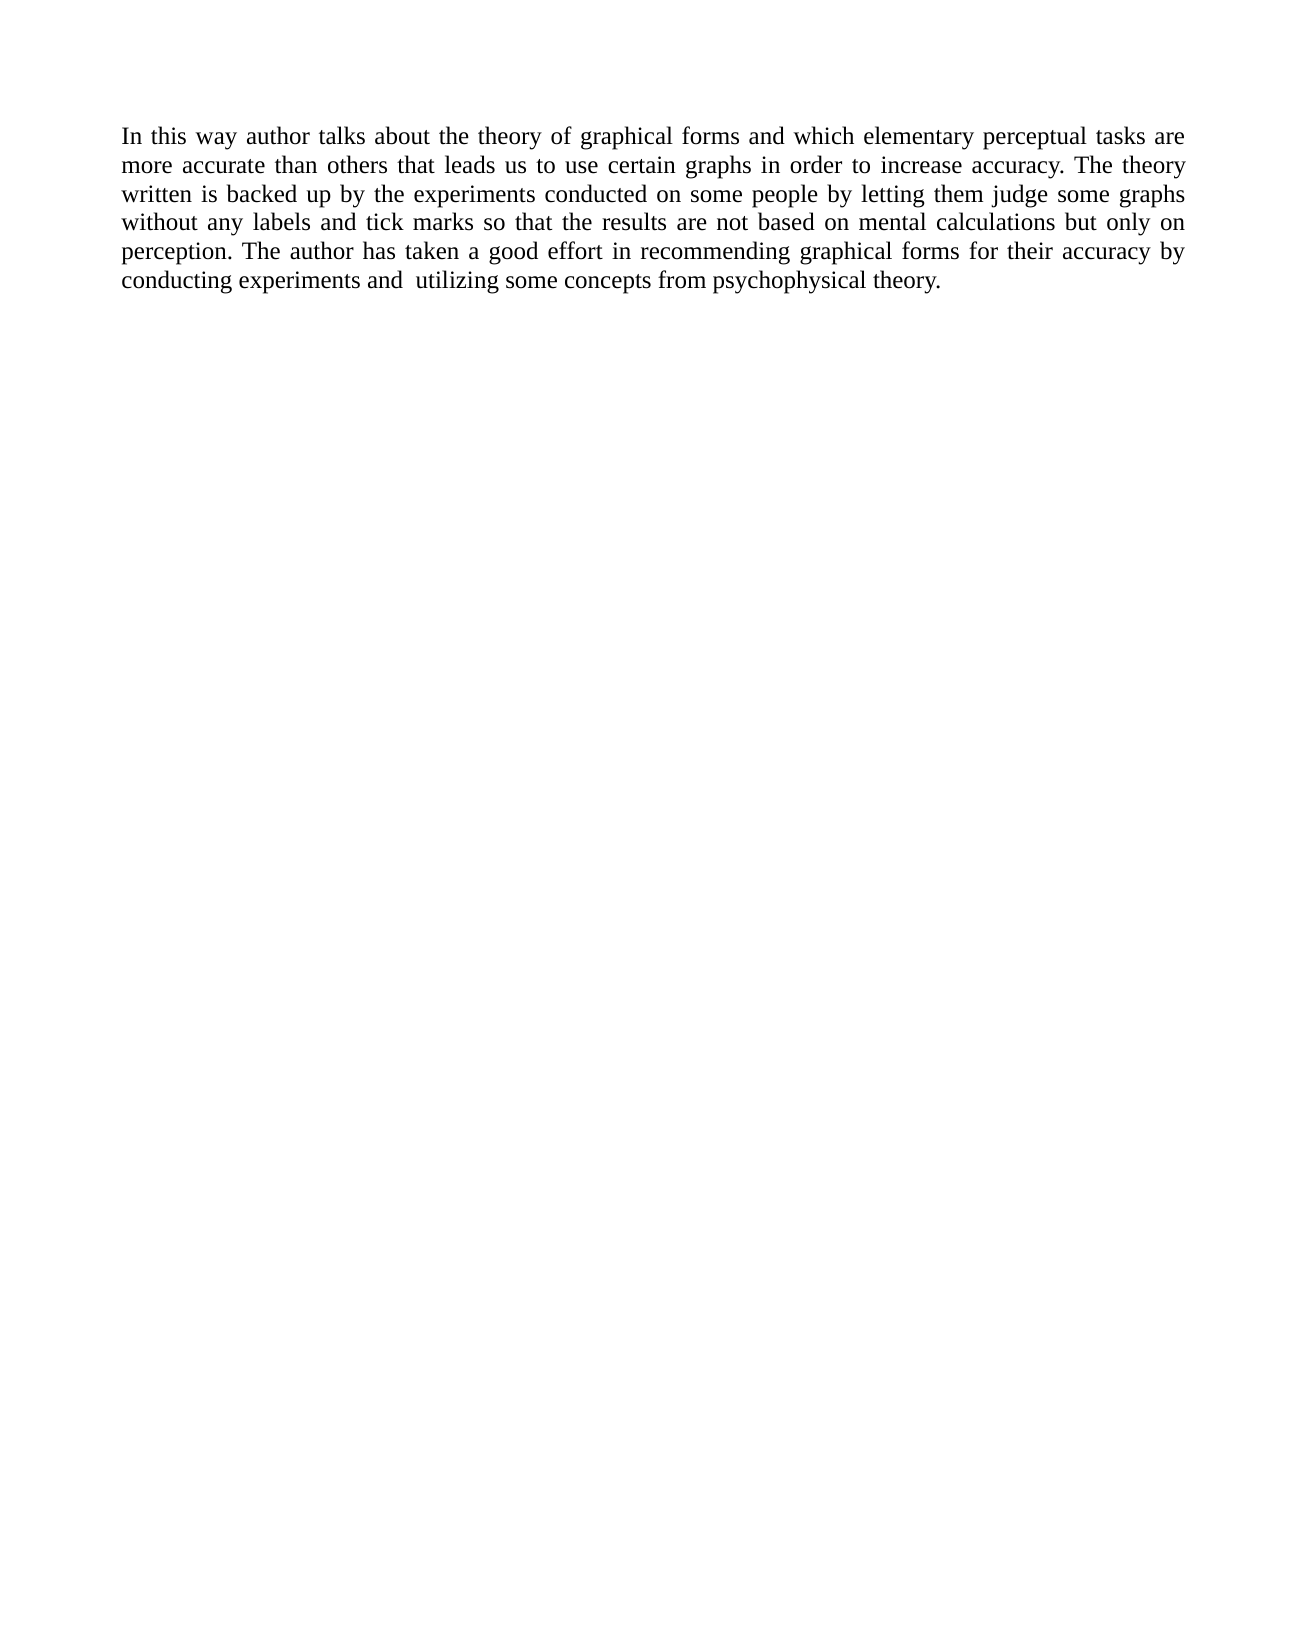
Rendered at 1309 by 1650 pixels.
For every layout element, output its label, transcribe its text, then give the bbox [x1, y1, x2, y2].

text In this way author talks about the theory of graphical forms and which elementary perceptual tasks are more accurate than others that leads us to use certain graphs in order to increase accuracy. The theory written is backed up by the experiments conducted on some people by letting them judge some graphs without any labels and tick marks so that the results are not based on mental calculations but only on perception. The author has taken a good effort in recommending graphical forms for their accuracy by conducting experiments and utilizing some concepts from psychophysical theory. [121, 121, 1187, 294]
